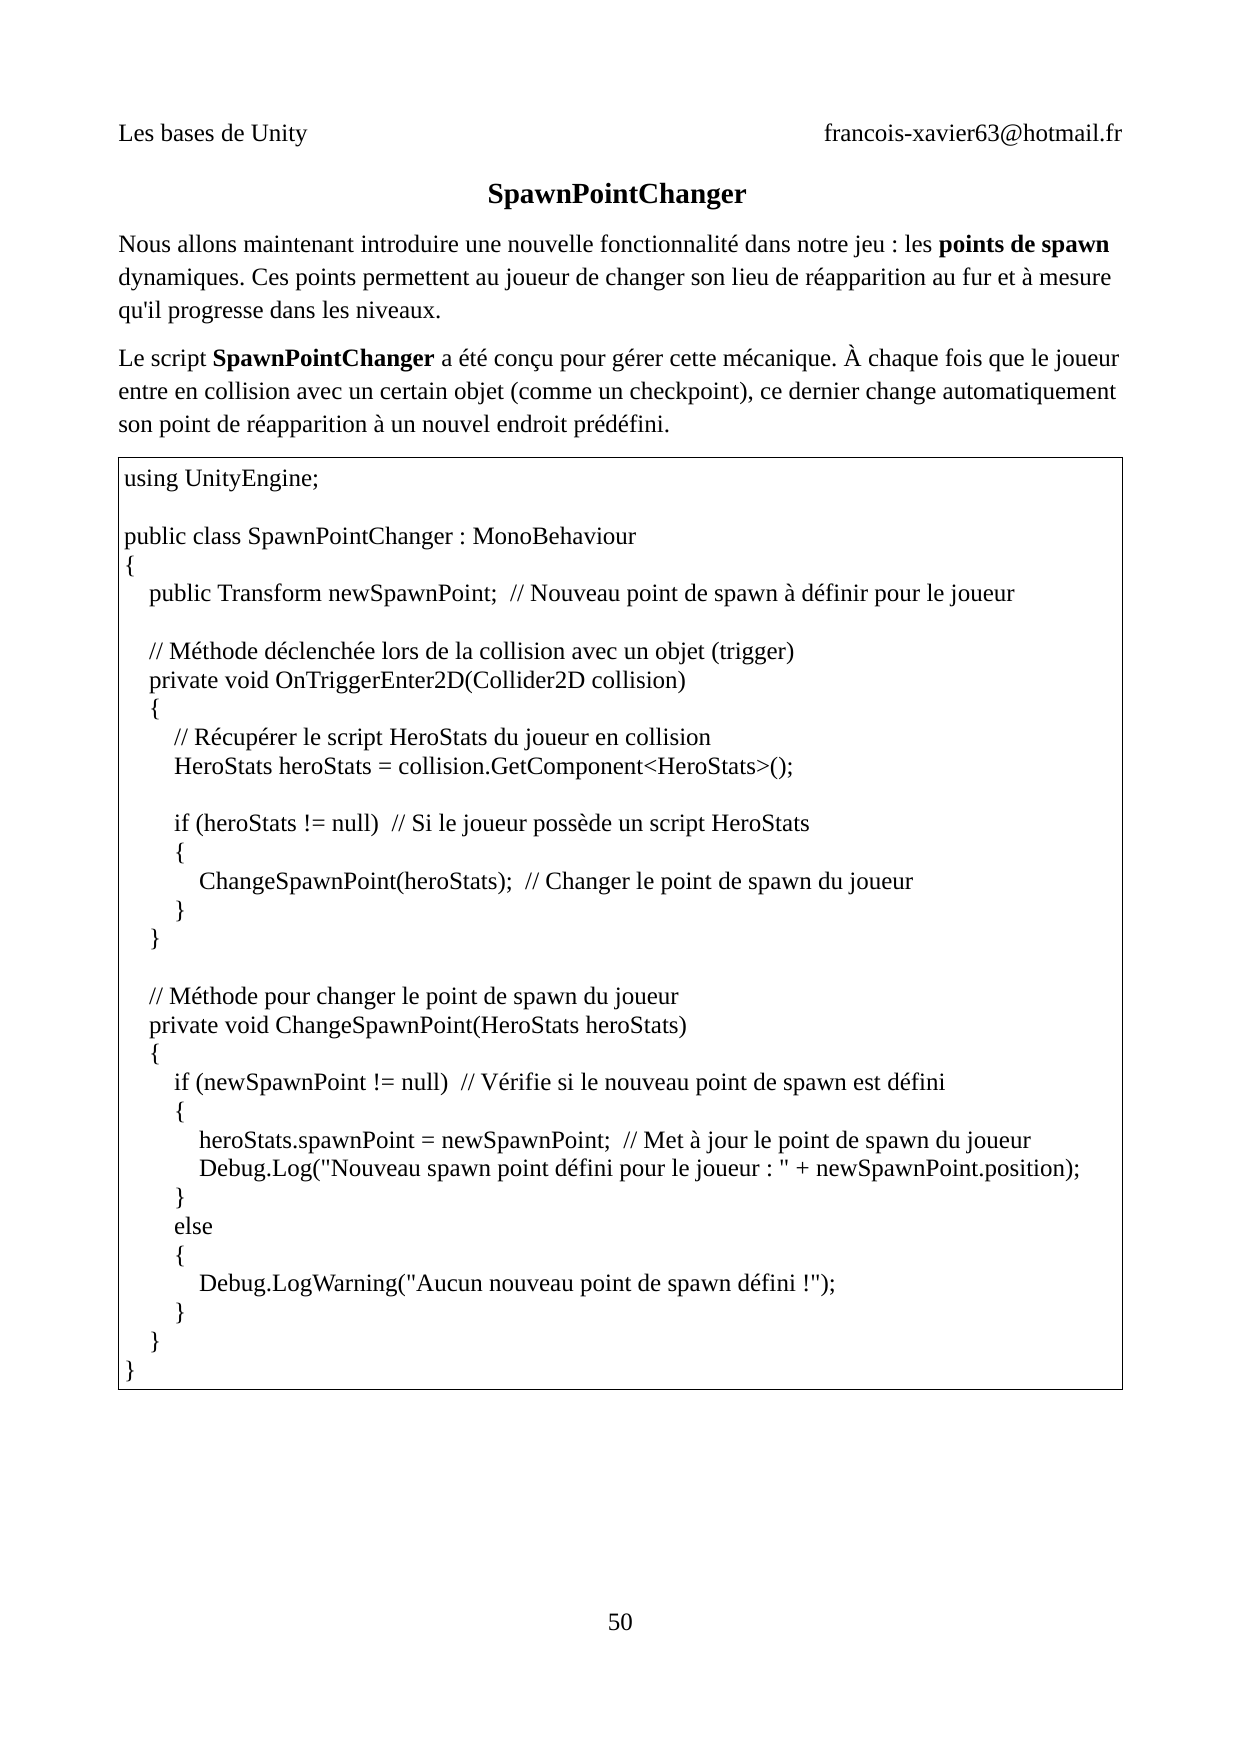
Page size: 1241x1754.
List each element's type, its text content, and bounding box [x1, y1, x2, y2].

text Nous allons maintenant introduire une nouvelle fonctionnalité dans notre jeu : les points de spawn dynamiques. Ces points permettent au joueur de changer son lieu de réapparition au fur et à mesure qu'il progresse dans les niveaux. [118, 229, 1122, 324]
table_header using UnityEngine; public class SpawnPointChanger : MonoBehaviour { public Transform newSpawnPoint; // Nouveau point de spawn à définir pour le joueur // Méthode déclenchée lors de la collision avec un objet (trigger) private void OnTriggerEnter2D(Collider2D collision) { // Récupérer le script HeroStats du joueur en collision HeroStats heroStats = collision.GetComponent<HeroStats>(); if (heroStats != null) // Si le joueur possède un script HeroStats { ChangeSpawnPoint(heroStats); // Changer le point de spawn du joueur } } // Méthode pour changer le point de spawn du joueur private void ChangeSpawnPoint(HeroStats heroStats) { if (newSpawnPoint != null) // Vérifie si le nouveau point de spawn est défini { heroStats.spawnPoint = newSpawnPoint; // Met à jour le point de spawn du joueur Debug.Log("Nouveau spawn point défini pour le joueur : " + newSpawnPoint.position); } else { Debug.LogWarning("Aucun nouveau point de spawn défini !"); } } } [119, 458, 1122, 1389]
text Le script SpawnPointChanger a été conçu pour gérer cette mécanique. À chaque fois que le joueur entre en collision avec un certain objet (comme un checkpoint), ce dernier change automatiquement son point de réapparition à un nouvel endroit prédéfini. [118, 343, 1122, 438]
text SpawnPointChanger [118, 176, 1122, 210]
